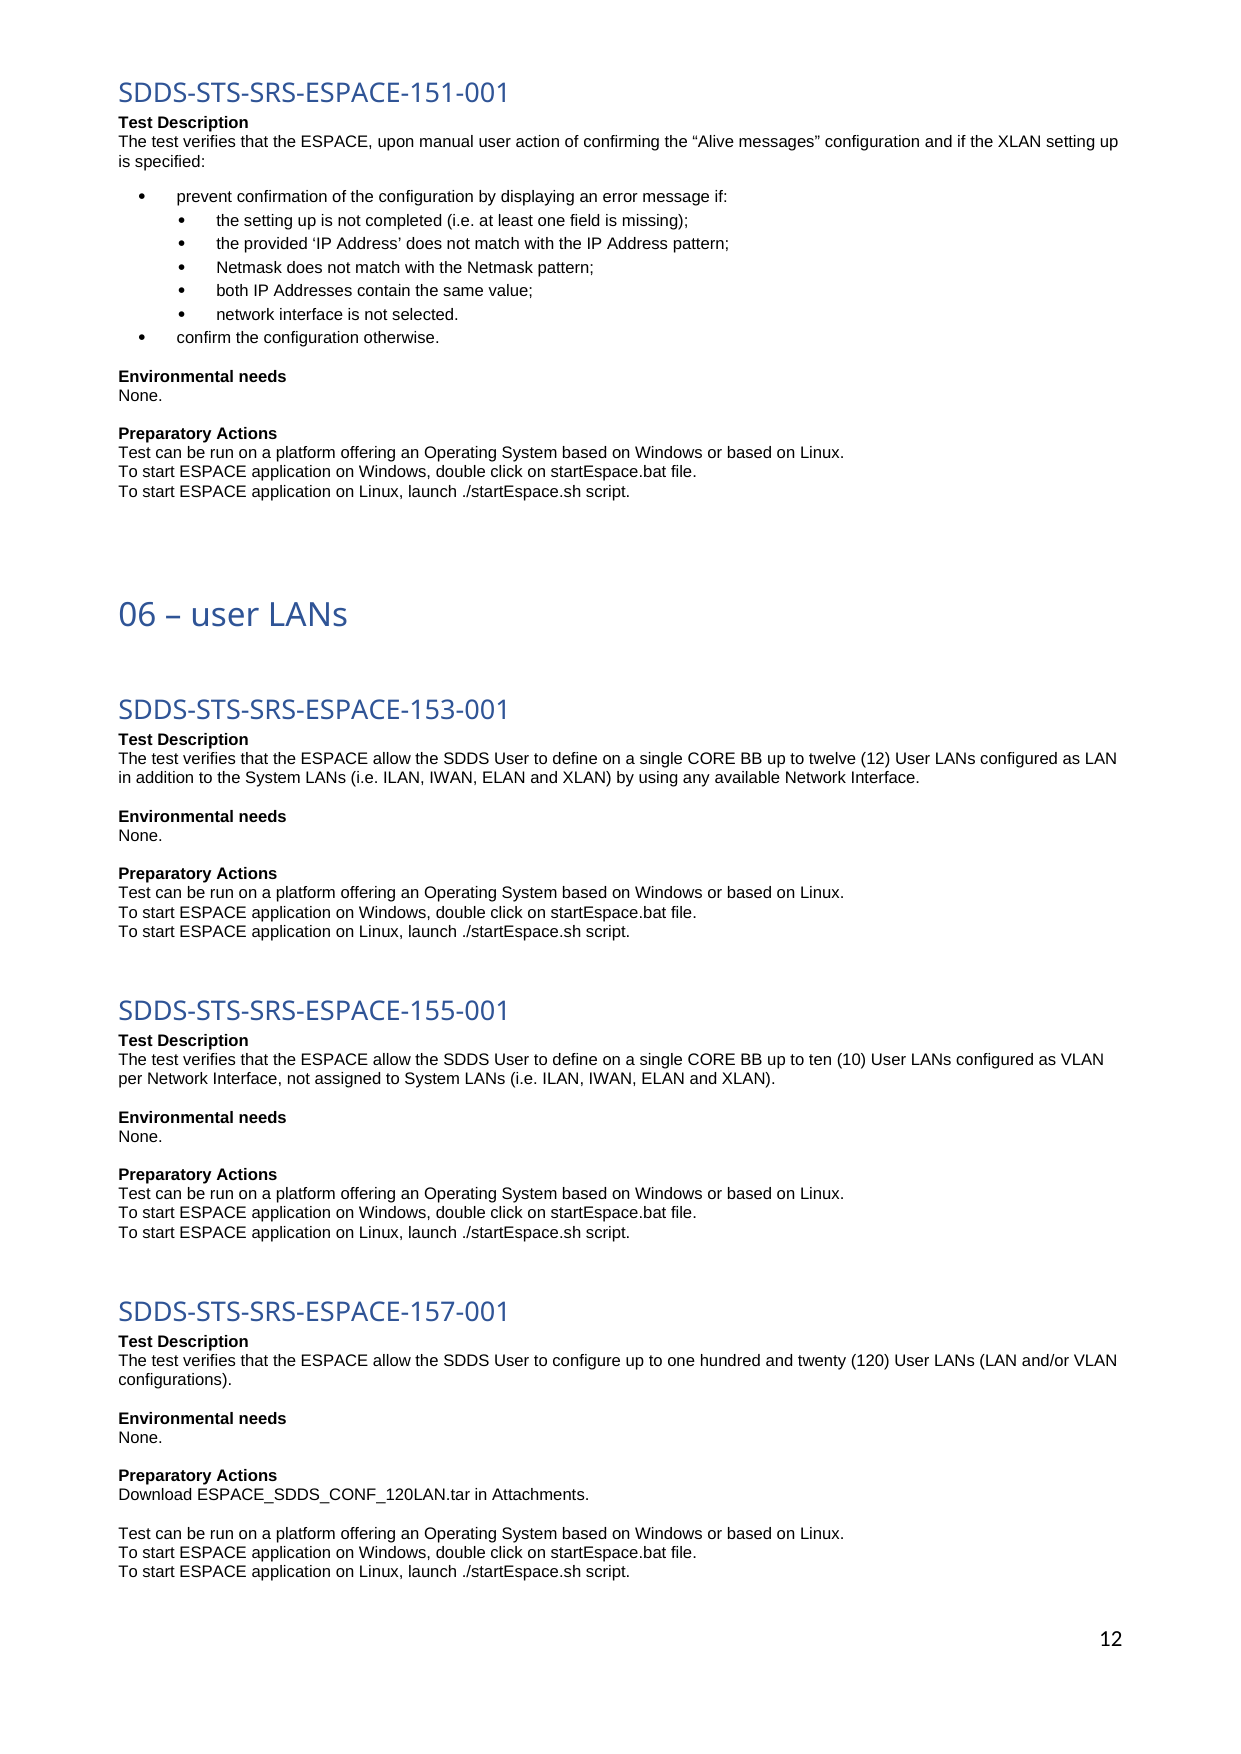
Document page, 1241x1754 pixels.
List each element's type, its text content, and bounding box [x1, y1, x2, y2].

subtitle SDDS-STS-SRS-ESPACE-155-001 [118, 991, 1122, 1028]
list network interface is not selected. [178, 304, 1122, 324]
text Test Description [118, 1031, 1122, 1050]
text The test verifies that the ESPACE allow the SDDS User to define on a single CORE BB up to ten (10) User LANs configured as VLAN per Network Interface, not assigned to System LANs (i.e. ILAN, IWAN, ELAN and XLAN). [118, 1050, 1122, 1088]
text The test verifies that the ESPACE, upon manual user action of confirming the “Alive messages” configuration and if the XLAN setting up is specified: [118, 132, 1122, 171]
text Test Description [118, 113, 1122, 132]
text Test can be run on a platform offering an Operating System based on Windows or based on Linux. [118, 1184, 1122, 1203]
text Test can be run on a platform offering an Operating System based on Windows or based on Linux. [118, 443, 1122, 462]
subtitle SDDS-STS-SRS-ESPACE-153-001 [118, 691, 1122, 727]
text Preparatory Actions [118, 424, 1122, 443]
text Test Description [118, 1332, 1122, 1351]
text Environmental needs [118, 1107, 1122, 1127]
text The test verifies that the ESPACE allow the SDDS User to define on a single CORE BB up to twelve (12) User LANs configured as LAN in addition to the System LANs (i.e. ILAN, IWAN, ELAN and XLAN) by using any available Network Interface. [118, 749, 1122, 787]
text Test can be run on a platform offering an Operating System based on Windows or based on Linux. [118, 1523, 1122, 1543]
text Download ESPACE_SDDS_CONF_120LAN.tar in Attachments. [118, 1485, 1122, 1504]
text None. [118, 826, 1122, 845]
text To start ESPACE application on Windows, double click on startEspace.bat file. [118, 902, 1122, 922]
text Test Description [118, 730, 1122, 749]
text To start ESPACE application on Linux, launch ./startEspace.sh script. [118, 481, 1122, 501]
text None. [118, 1127, 1122, 1146]
subtitle SDDS-STS-SRS-ESPACE-157-001 [118, 1292, 1122, 1329]
text To start ESPACE application on Windows, double click on startEspace.bat file. [118, 1203, 1122, 1222]
text Preparatory Actions [118, 864, 1122, 883]
list the setting up is not completed (i.e. at least one field is missing); [178, 211, 1122, 230]
text Environmental needs [118, 1408, 1122, 1428]
subtitle SDDS-STS-SRS-ESPACE-151-001 [118, 74, 1122, 111]
text Environmental needs [118, 807, 1122, 826]
text To start ESPACE application on Linux, launch ./startEspace.sh script. [118, 922, 1122, 941]
text To start ESPACE application on Windows, double click on startEspace.bat file. [118, 1543, 1122, 1562]
text Preparatory Actions [118, 1165, 1122, 1184]
text To start ESPACE application on Linux, launch ./startEspace.sh script. [118, 1562, 1122, 1581]
list prevent confirmation of the configuration by displaying an error message if: [139, 187, 1122, 207]
subtitle 06 – user LANs [118, 591, 1122, 637]
list the provided ‘IP Address’ does not match with the IP Address pattern; [178, 234, 1122, 253]
text The test verifies that the ESPACE allow the SDDS User to configure up to one hundred and twenty (120) User LANs (LAN and/or VLAN configurations). [118, 1351, 1122, 1389]
text To start ESPACE application on Linux, launch ./startEspace.sh script. [118, 1222, 1122, 1242]
text None. [118, 1428, 1122, 1447]
text To start ESPACE application on Windows, double click on startEspace.bat file. [118, 462, 1122, 481]
text Test can be run on a platform offering an Operating System based on Windows or based on Linux. [118, 883, 1122, 902]
list confirm the configuration otherwise. [139, 328, 1122, 347]
text None. [118, 386, 1122, 405]
text Environmental needs [118, 366, 1122, 386]
list both IP Addresses contain the same value; [178, 281, 1122, 300]
list Netmask does not match with the Netmask pattern; [178, 258, 1122, 277]
text Preparatory Actions [118, 1466, 1122, 1485]
